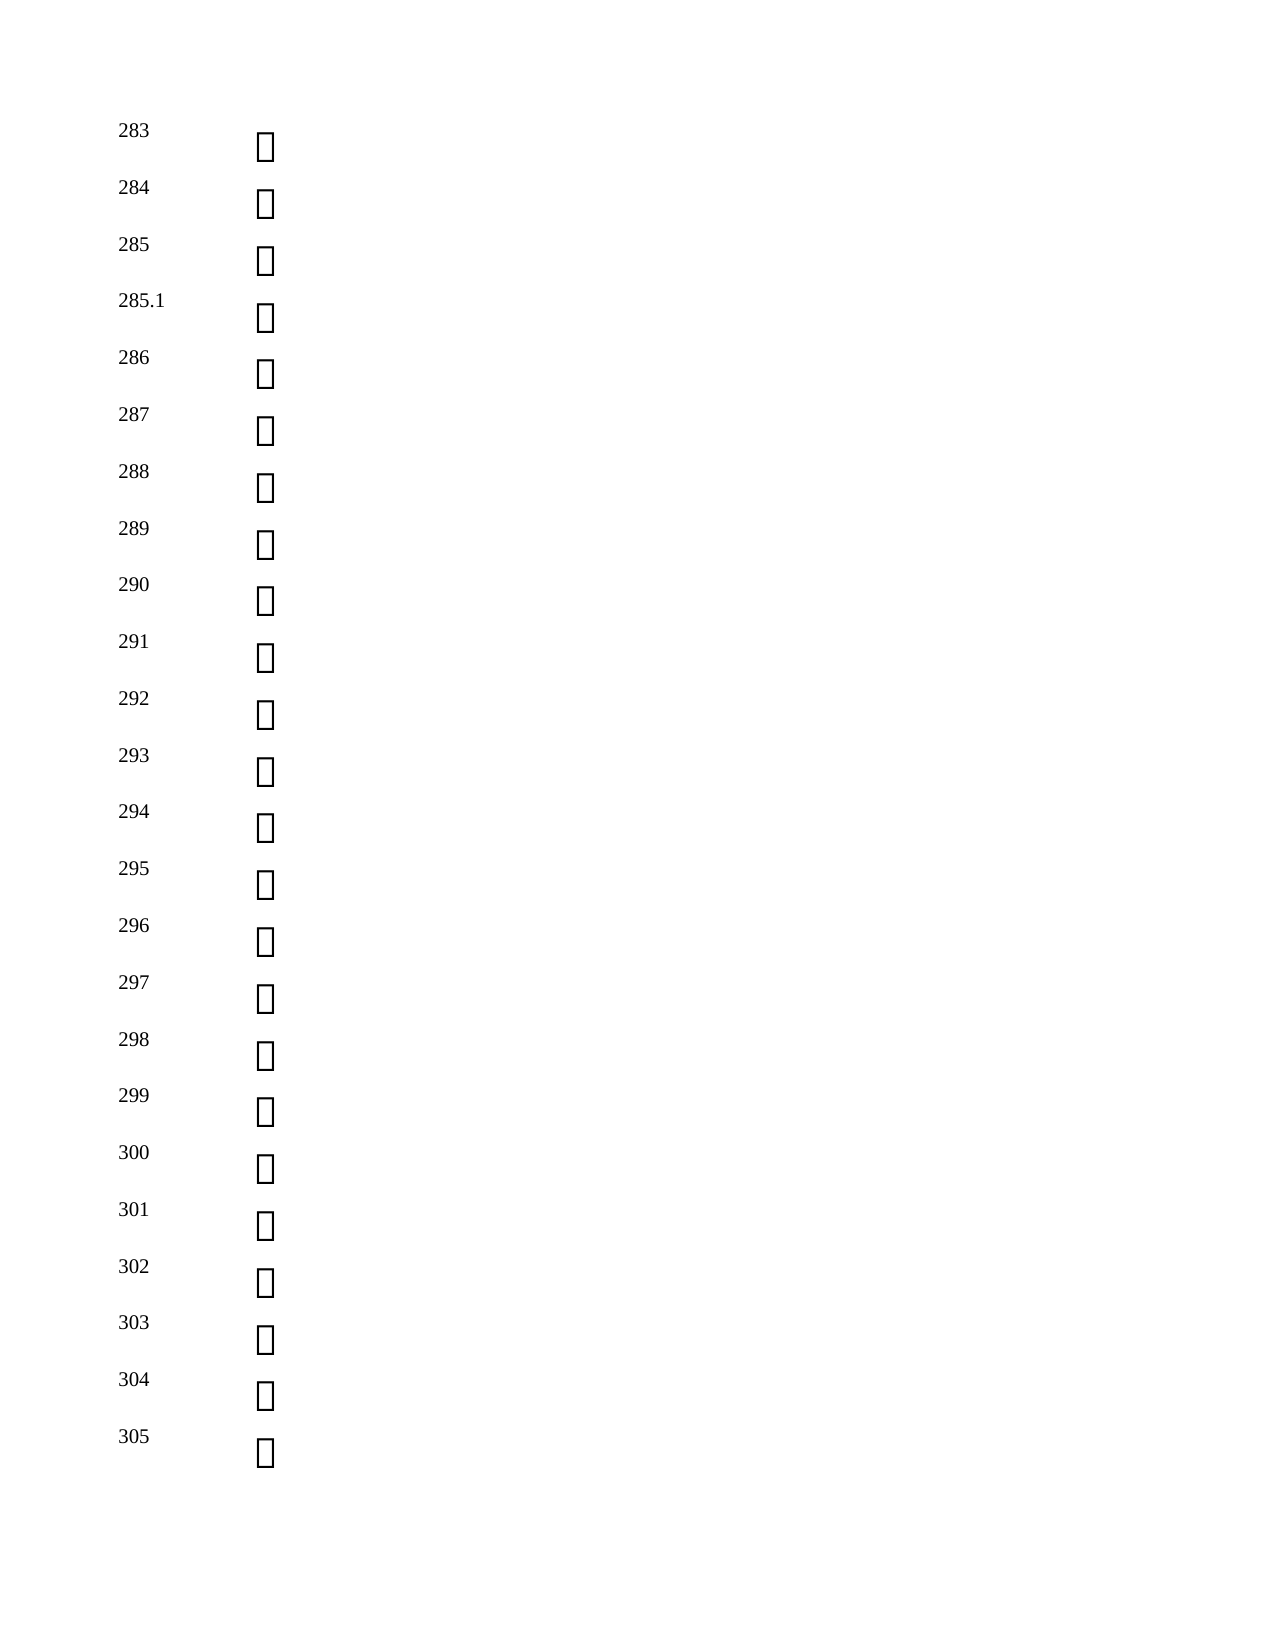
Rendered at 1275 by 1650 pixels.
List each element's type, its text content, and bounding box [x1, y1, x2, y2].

table_cell 𒚭 [253, 856, 466, 913]
table_cell 285 [118, 232, 253, 288]
table_cell 299 [118, 1083, 253, 1140]
table_cell 303 [118, 1310, 253, 1367]
table_cell 𒚶 [253, 1367, 466, 1424]
table_cell 𒚤 [253, 345, 466, 402]
table_cell 295 [118, 856, 253, 913]
table_cell 291 [118, 629, 253, 686]
table_cell 289 [118, 516, 253, 572]
table_cell 𒚴 [253, 1254, 466, 1310]
table_cell 304 [118, 1367, 253, 1424]
table_cell 𒚠 [253, 118, 466, 175]
table_cell 293 [118, 743, 253, 799]
table_cell 298 [118, 1026, 253, 1083]
table_cell 𒚥 [253, 402, 466, 459]
table_cell 284 [118, 175, 253, 232]
table_cell 297 [118, 970, 253, 1026]
table_cell 𒚯 [253, 970, 466, 1026]
table_cell 294 [118, 799, 253, 856]
table_cell 301 [118, 1197, 253, 1253]
table_cell 𒚬 [253, 799, 466, 856]
table_cell 288 [118, 459, 253, 516]
table_cell 𒚱 [253, 1083, 466, 1140]
table_cell 𒚳 [253, 1197, 466, 1253]
table_cell 𒚨 [253, 572, 466, 629]
table_cell 𒚮 [253, 913, 466, 970]
table_cell 𒚣 [253, 289, 466, 345]
table_cell 305 [118, 1424, 253, 1481]
table_cell 𒚫 [253, 743, 466, 799]
table_cell 296 [118, 913, 253, 970]
table_cell 286 [118, 345, 253, 402]
table_cell 𒚧 [253, 516, 466, 572]
table_cell 283 [118, 118, 253, 175]
table_cell 𒚵 [253, 1310, 466, 1367]
table_cell 285.1 [118, 289, 253, 345]
table_cell 287 [118, 402, 253, 459]
table_cell 𒚲 [253, 1140, 466, 1197]
table_cell 302 [118, 1254, 253, 1310]
table_cell 290 [118, 572, 253, 629]
table_cell 𒚩 [253, 629, 466, 686]
table_cell 300 [118, 1140, 253, 1197]
table_cell 𒚷 [253, 1424, 466, 1481]
table_cell 292 [118, 686, 253, 743]
table_cell 𒚢 [253, 232, 466, 288]
table_cell 𒚡 [253, 175, 466, 232]
table_cell 𒚦 [253, 459, 466, 516]
table_cell 𒚰 [253, 1026, 466, 1083]
table_cell 𒚪 [253, 686, 466, 743]
